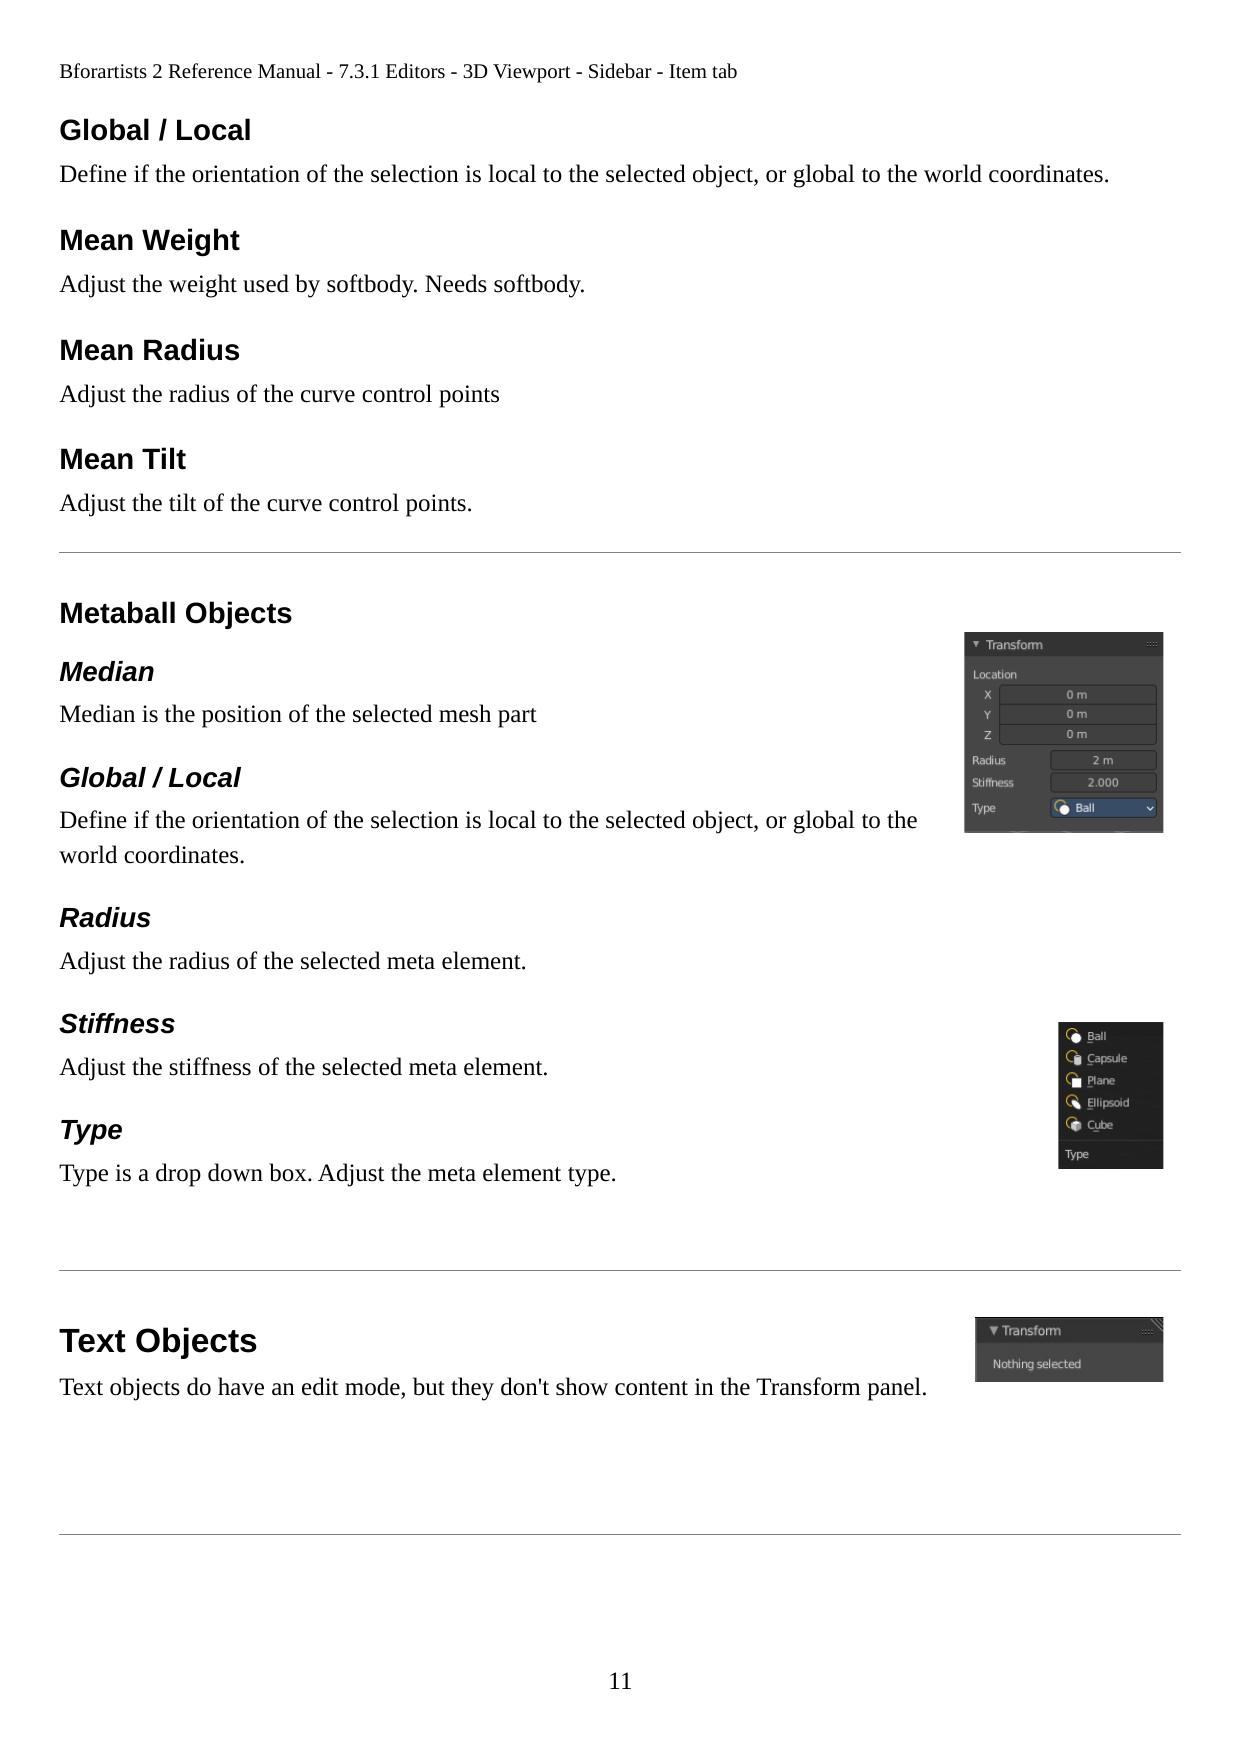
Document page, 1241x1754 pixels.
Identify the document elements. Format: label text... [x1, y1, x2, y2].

subtitle [1164, 655, 1181, 687]
subtitle Median [59, 655, 964, 687]
text Define if the orientation of the selection is local to the selected object, or global to the world coordinates. [59, 159, 1181, 188]
subtitle Type [59, 1113, 1058, 1145]
subtitle Metaball Objects [59, 596, 1181, 630]
text Adjust the weight used by softbody. Needs softbody. [59, 269, 1181, 297]
subtitle Text Objects [59, 1321, 975, 1359]
text Adjust the radius of the selected meta element. [59, 946, 1181, 974]
text Define if the orientation of the selection is local to the selected object, or global to the world coordinates. [59, 805, 1181, 869]
subtitle [1164, 761, 1181, 793]
picture [975, 1317, 1164, 1382]
text Adjust the tilt of the curve control points. [59, 488, 1181, 517]
text Adjust the stiffness of the selected meta element. [59, 1052, 1058, 1081]
subtitle Mean Tilt [59, 442, 1181, 476]
picture [964, 632, 1164, 833]
text Adjust the radius of the curve control points [59, 379, 1181, 407]
text Median is the position of the selected mesh part [59, 699, 964, 728]
subtitle [1164, 1113, 1181, 1145]
subtitle Mean Radius [59, 332, 1181, 366]
subtitle Global / Local [59, 761, 964, 793]
subtitle Stiffness [59, 1007, 1181, 1039]
subtitle [1164, 1321, 1181, 1359]
subtitle Global / Local [59, 113, 1181, 146]
subtitle Radius [59, 901, 1181, 933]
picture [1058, 1022, 1164, 1169]
text Type is a drop down box. Adjust the meta element type. [59, 1158, 1181, 1186]
subtitle Mean Weight [59, 222, 1181, 256]
text Text objects do have an edit mode, but they don't show content in the Transform panel. [59, 1372, 1181, 1401]
